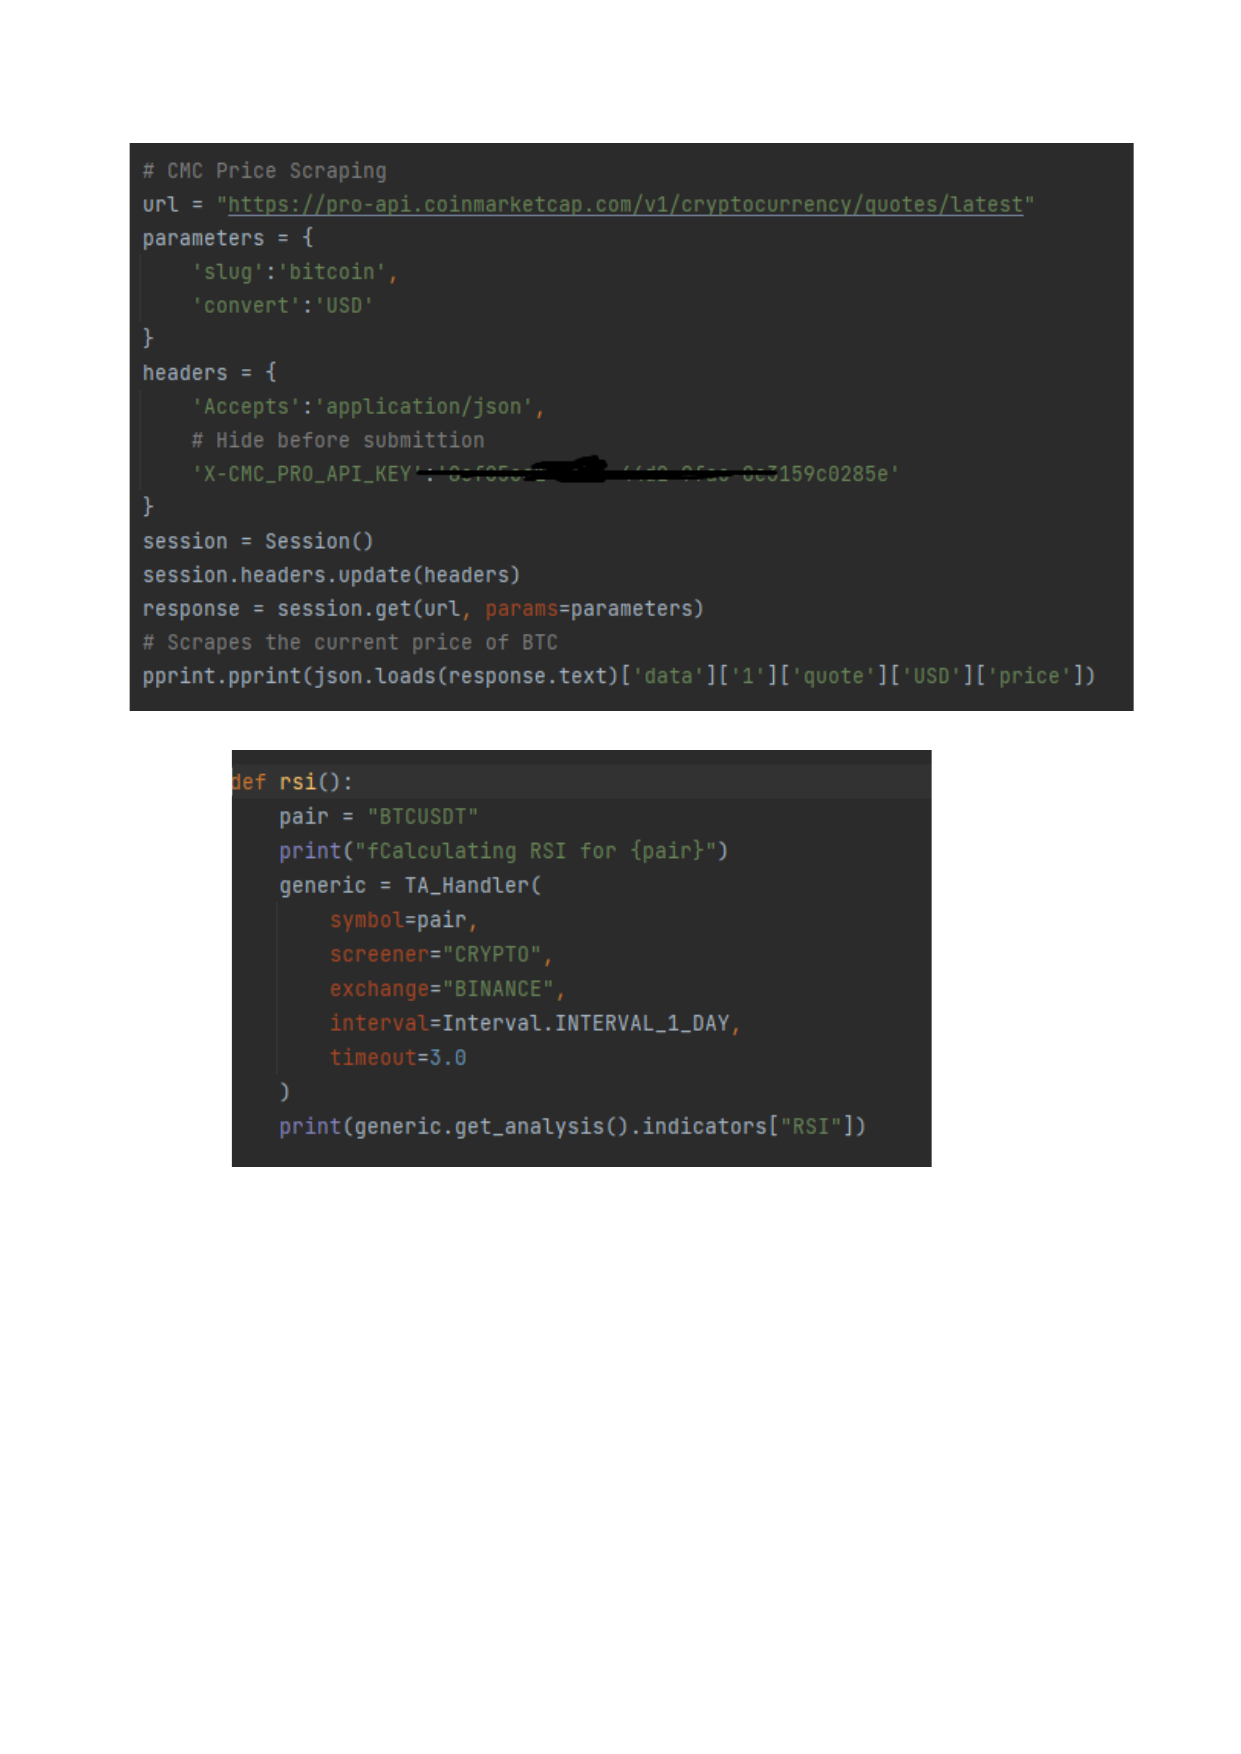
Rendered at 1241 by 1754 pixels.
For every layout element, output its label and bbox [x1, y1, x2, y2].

picture [231, 750, 932, 1167]
picture [129, 143, 1134, 711]
